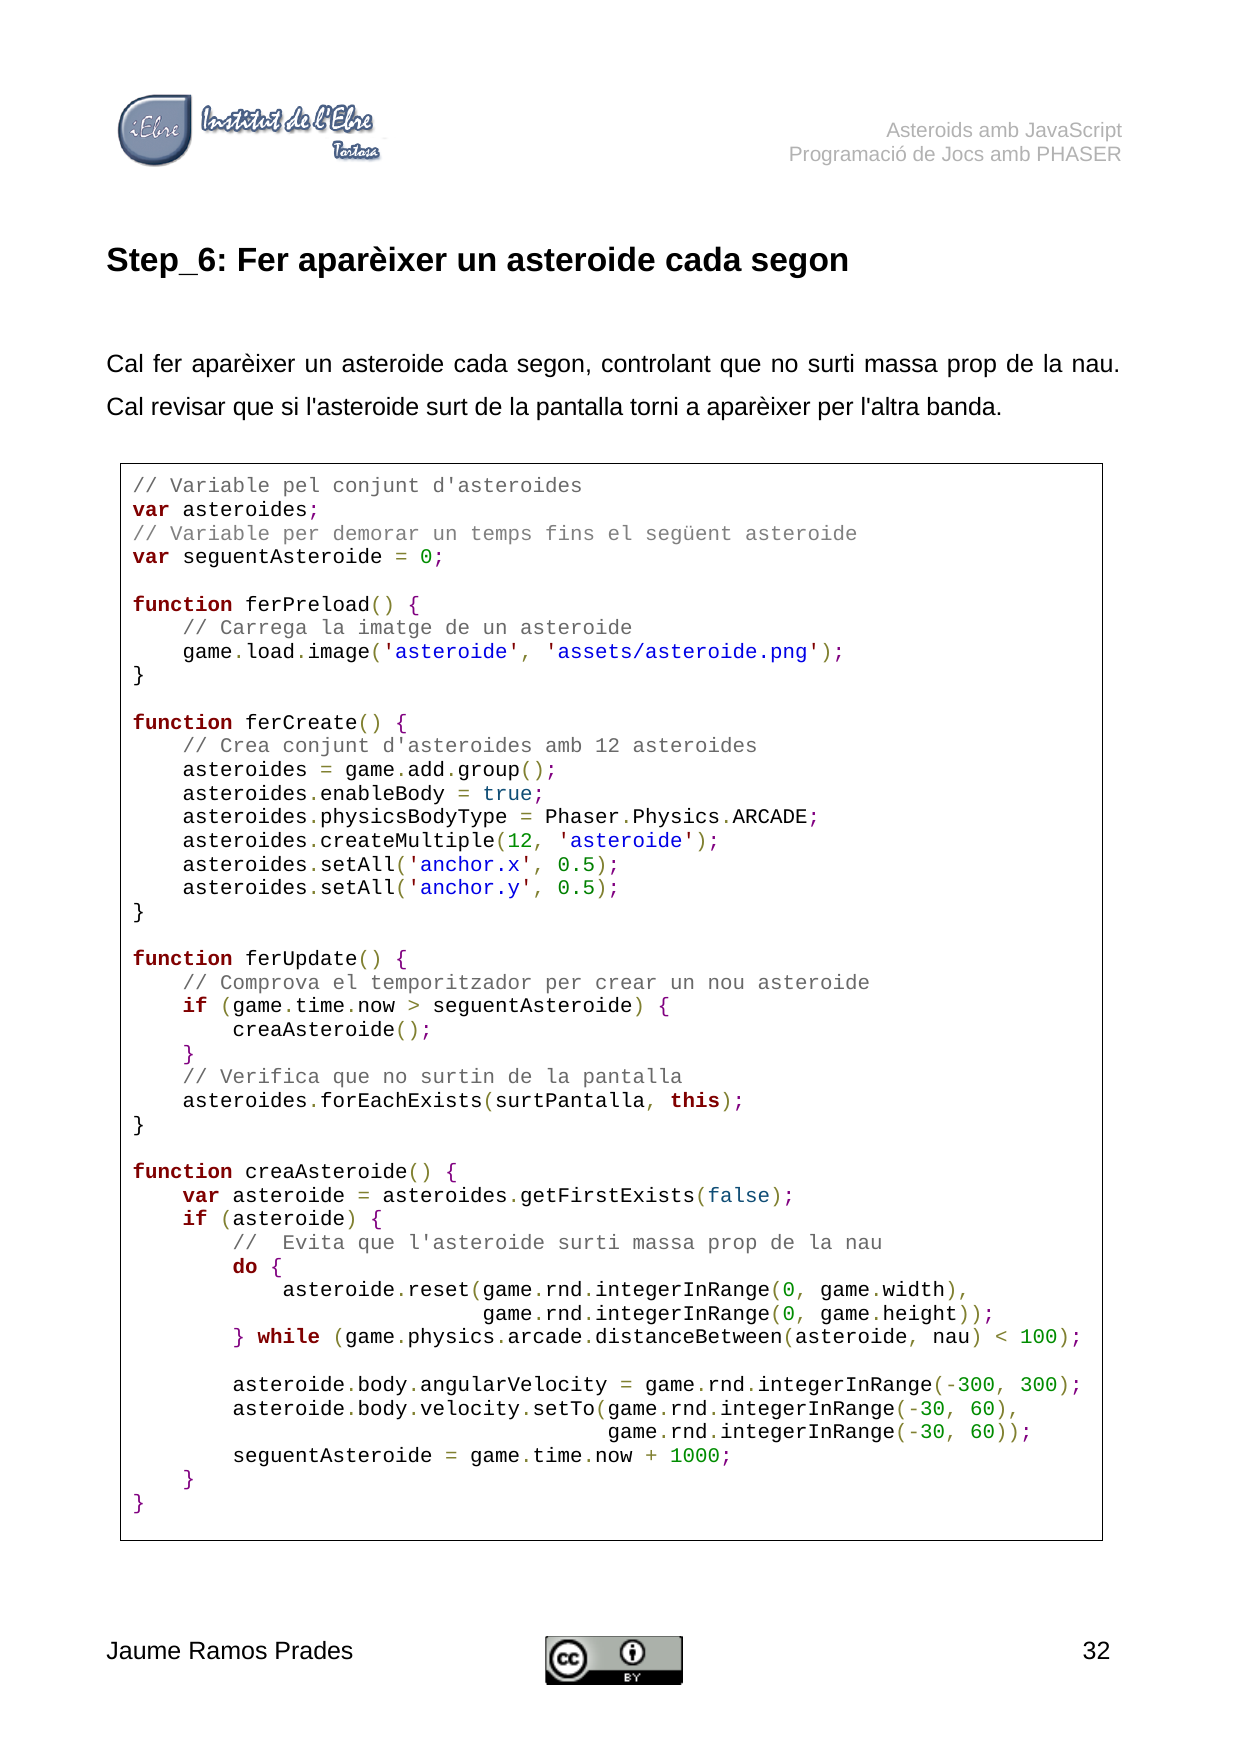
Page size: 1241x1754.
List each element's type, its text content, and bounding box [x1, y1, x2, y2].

picture [106, 79, 397, 181]
subtitle Step_6: Fer aparèixer un asteroide cada segon [106, 240, 1122, 279]
text Cal fer aparèixer un asteroide cada segon, controlant que no surti massa prop de la nau. Cal revisar que si l'asteroide surt de la pantalla torni a aparèixer per l'altra banda. [106, 349, 1122, 421]
picture [545, 1636, 683, 1685]
